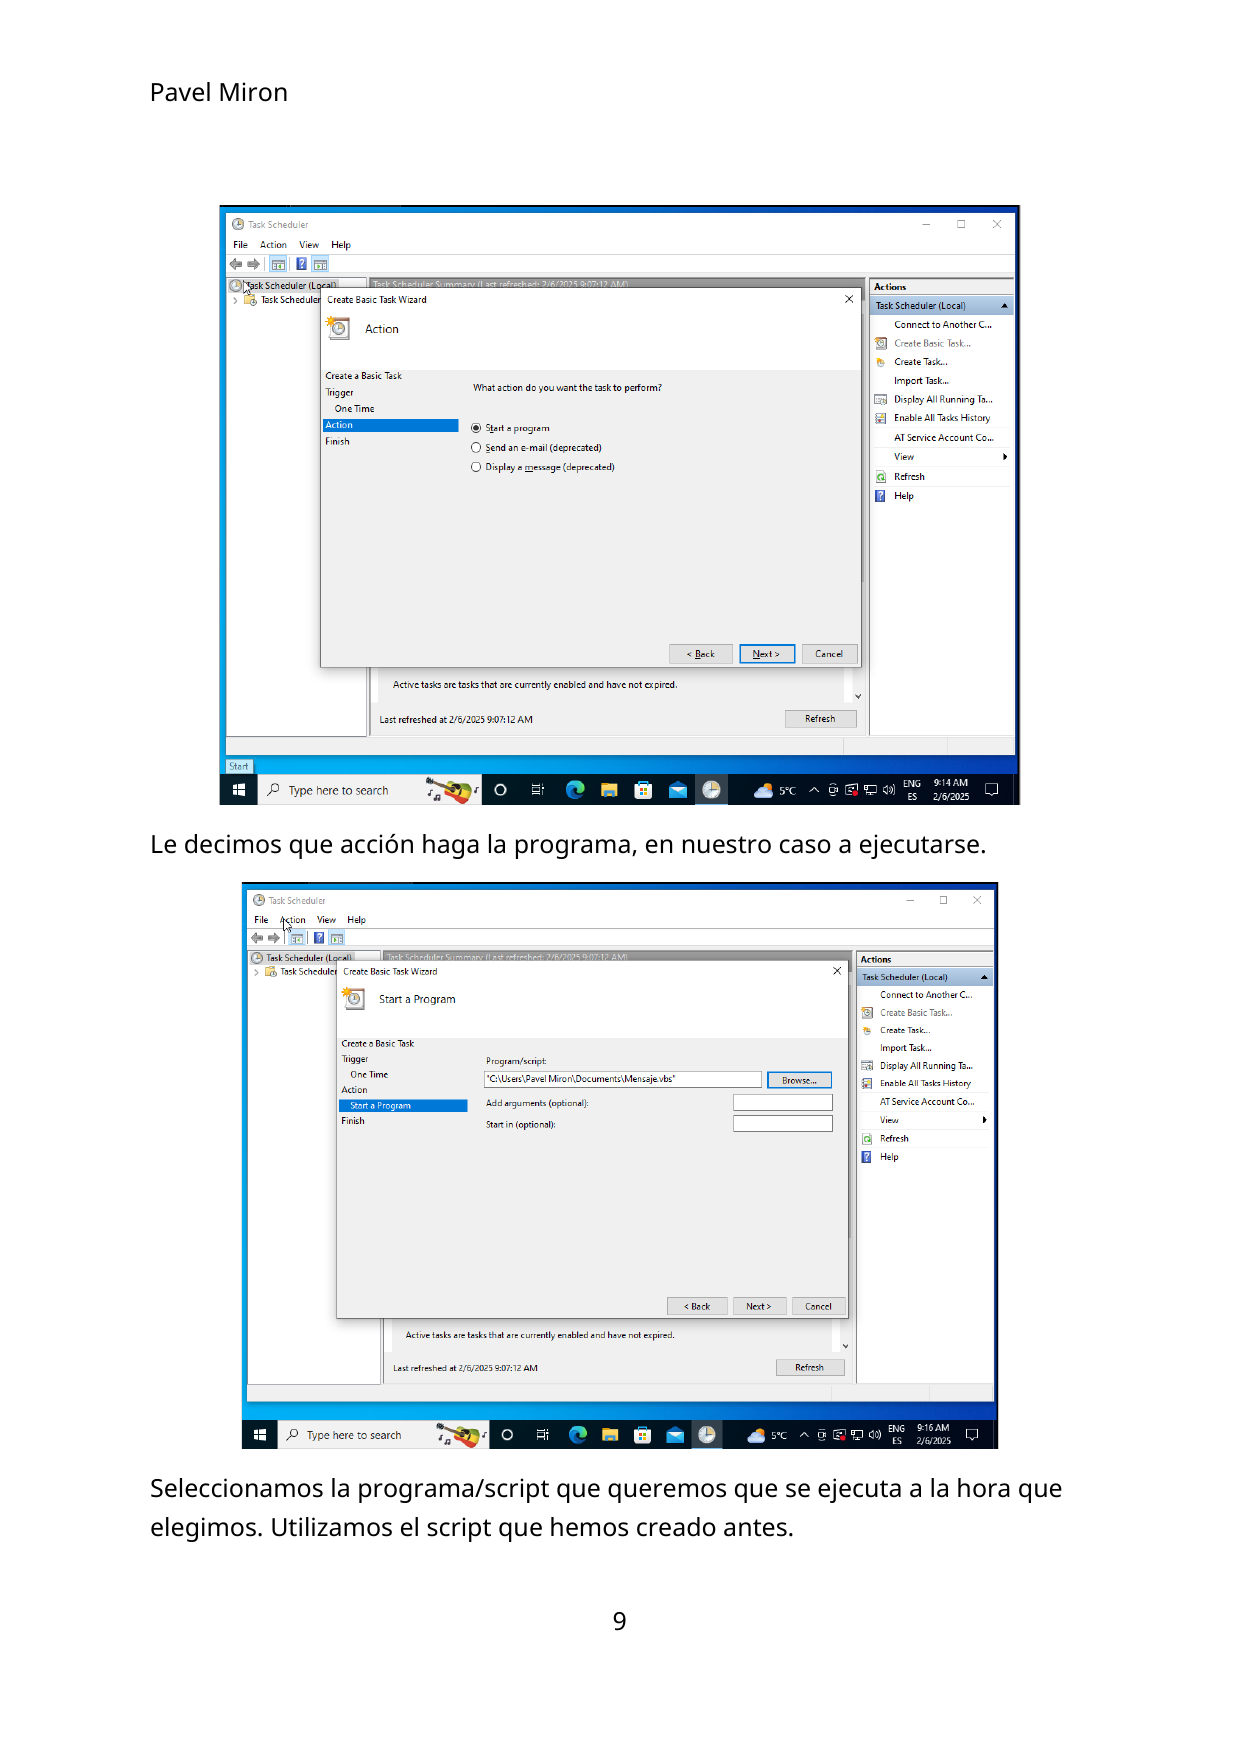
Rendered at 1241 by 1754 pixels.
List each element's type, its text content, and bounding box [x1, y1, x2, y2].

text Le decimos que acción haga la programa, en nuestro caso a ejecutarse. [150, 826, 1090, 861]
text Seleccionamos la programa/script que queremos que se ejecuta a la hora que elegimos. Utilizamos el script que hemos creado antes. [150, 1470, 1090, 1543]
